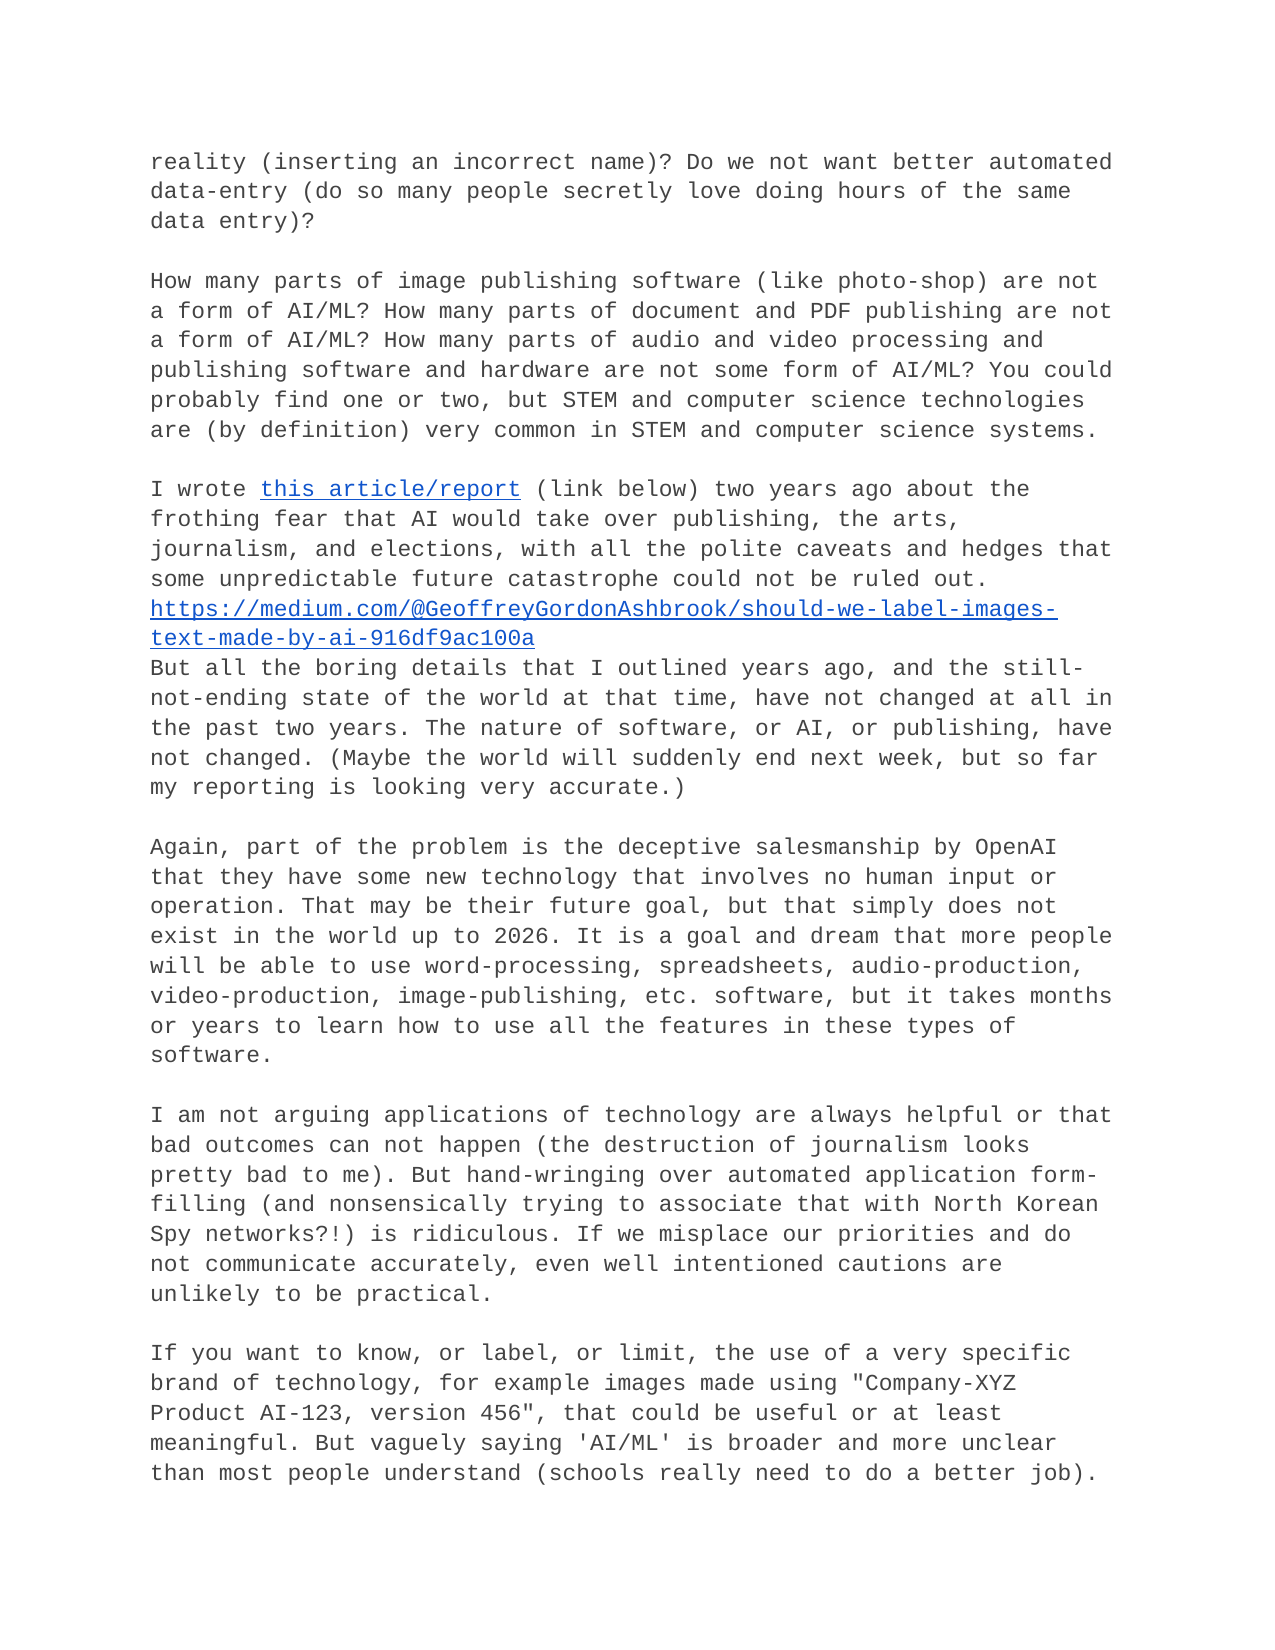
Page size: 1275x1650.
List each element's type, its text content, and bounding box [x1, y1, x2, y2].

text I wrote this article/report (link below) two years ago about the frothing fear that AI would take over publishing, the arts, journalism, and elections, with all the polite caveats and hedges that some unpredictable future catastrophe could not be ruled out. [150, 478, 1125, 593]
text reality (inserting an incorrect name)? Do we not want better automated data-entry (do so many people secretly love doing hours of the same data entry)? [150, 150, 1125, 236]
text https://medium.com/@GeoffreyGordonAshbrook/should-we-label-images-text-made-by-ai-916df9ac100a [150, 597, 1125, 653]
text How many parts of image publishing software (like photo-shop) are not a form of AI/ML? How many parts of document and PDF publishing are not a form of AI/ML? How many parts of audio and video processing and publishing software and hardware are not some form of AI/ML? You could probably find one or two, but STEM and computer science technologies are (by definition) very common in STEM and computer science systems. [150, 269, 1125, 444]
text If you want to know, or label, or limit, the use of a very specific brand of technology, for example images made using "Company-XYZ Product AI-123, version 456", that could be useful or at least meaningful. But vaguely saying 'AI/ML' is broader and more unclear than most people understand (schools really need to do a better job). [150, 1342, 1125, 1487]
text But all the boring details that I outlined years ago, and the still-not-ending state of the world at that time, have not changed at all in the past two years. The nature of software, or AI, or publishing, have not changed. (Maybe the world will suddenly end next week, but so far my reporting is looking very accurate.) [150, 656, 1125, 802]
text Again, part of the problem is the deceptive salesmanship by OpenAI that they have some new technology that involves no human input or operation. That may be their future goal, but that simply does not exist in the world up to 2026. It is a goal and dream that more people will be able to use word-processing, spreadsheets, audio-production, video-production, image-publishing, etc. software, but it takes months or years to learn how to use all the features in these types of software. [150, 835, 1125, 1070]
text I am not arguing applications of technology are always helpful or that bad outcomes can not happen (the destruction of journalism looks pretty bad to me). But hand-wringing over automated application form-filling (and nonsensically trying to associate that with North Korean Spy networks?!) is ridiculous. If we misplace our priorities and do not communicate accurately, even well intentioned cautions are unlikely to be practical. [150, 1103, 1125, 1308]
